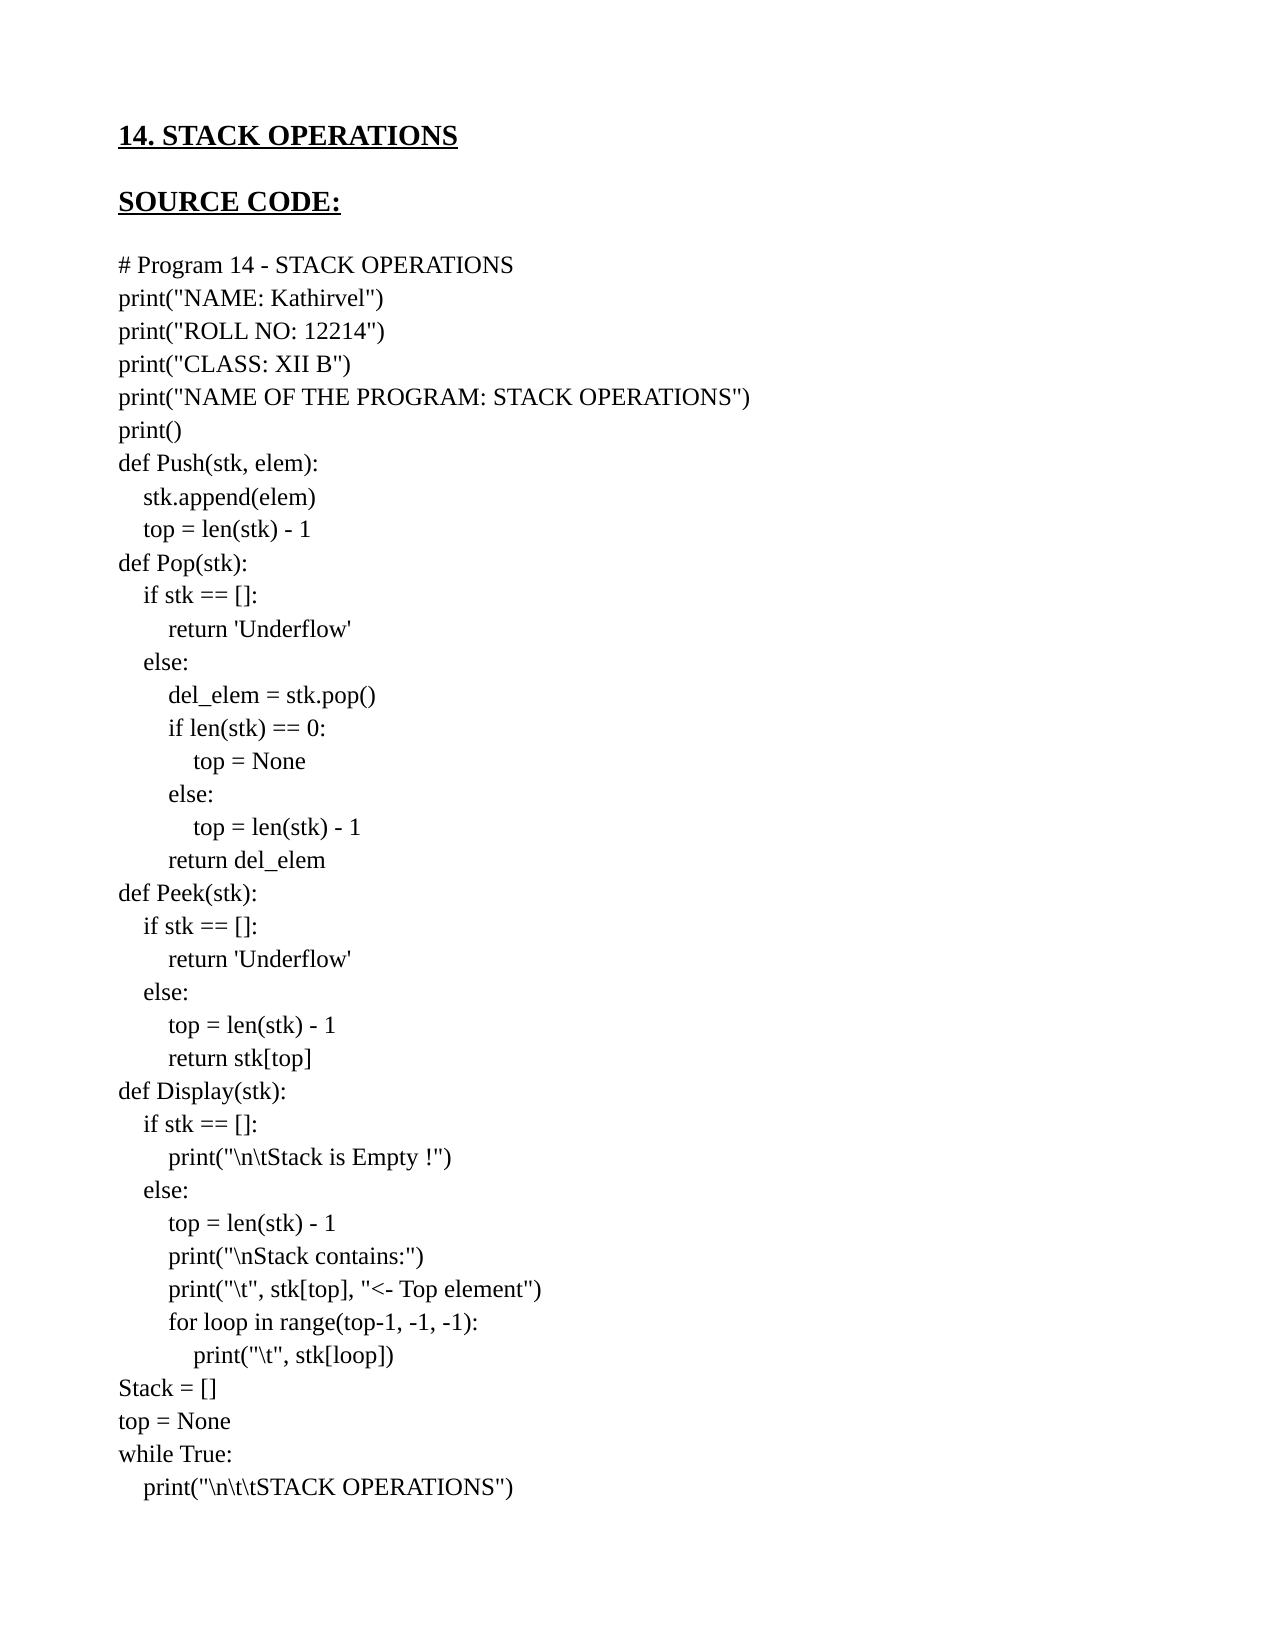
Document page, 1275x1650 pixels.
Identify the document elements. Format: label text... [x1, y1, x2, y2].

text return 'Underflow' [118, 614, 1157, 642]
text top = None [118, 1406, 1157, 1435]
text def Peek(stk): [118, 878, 1157, 907]
text print() [118, 416, 1157, 444]
text print("\n\tStack is Empty !") [118, 1142, 1157, 1171]
text if stk == []: [118, 911, 1157, 939]
text top = len(stk) - 1 [118, 1208, 1157, 1237]
text del_elem = stk.pop() [118, 680, 1157, 708]
text top = None [118, 746, 1157, 774]
text # Program 14 - STACK OPERATIONS [118, 250, 1157, 279]
text else: [118, 977, 1157, 1006]
text print("NAME OF THE PROGRAM: STACK OPERATIONS") [118, 382, 1157, 411]
text def Display(stk): [118, 1076, 1157, 1105]
text print("\t", stk[loop]) [118, 1340, 1157, 1369]
text if len(stk) == 0: [118, 713, 1157, 741]
text top = len(stk) - 1 [118, 812, 1157, 841]
text else: [118, 779, 1157, 807]
text 14. STACK OPERATIONS [118, 118, 1157, 152]
text return 'Underflow' [118, 944, 1157, 973]
text print("\t", stk[top], "<- Top element") [118, 1274, 1157, 1303]
text while True: [118, 1439, 1157, 1468]
text print("\n\t\tSTACK OPERATIONS") [118, 1472, 1157, 1501]
text if stk == []: [118, 581, 1157, 609]
text return del_elem [118, 845, 1157, 873]
text for loop in range(top-1, -1, -1): [118, 1307, 1157, 1336]
text stk.append(elem) [118, 482, 1157, 510]
text def Pop(stk): [118, 548, 1157, 576]
text if stk == []: [118, 1109, 1157, 1138]
text print("\nStack contains:") [118, 1241, 1157, 1270]
text else: [118, 1175, 1157, 1204]
text top = len(stk) - 1 [118, 1010, 1157, 1039]
text SOURCE CODE: [118, 184, 1157, 218]
text return stk[top] [118, 1043, 1157, 1072]
text def Push(stk, elem): [118, 448, 1157, 477]
text print("NAME: Kathirvel") [118, 283, 1157, 312]
text print("CLASS: XII B") [118, 349, 1157, 378]
text else: [118, 647, 1157, 675]
text print("ROLL NO: 12214") [118, 316, 1157, 345]
text Stack = [] [118, 1373, 1157, 1402]
text top = len(stk) - 1 [118, 514, 1157, 543]
